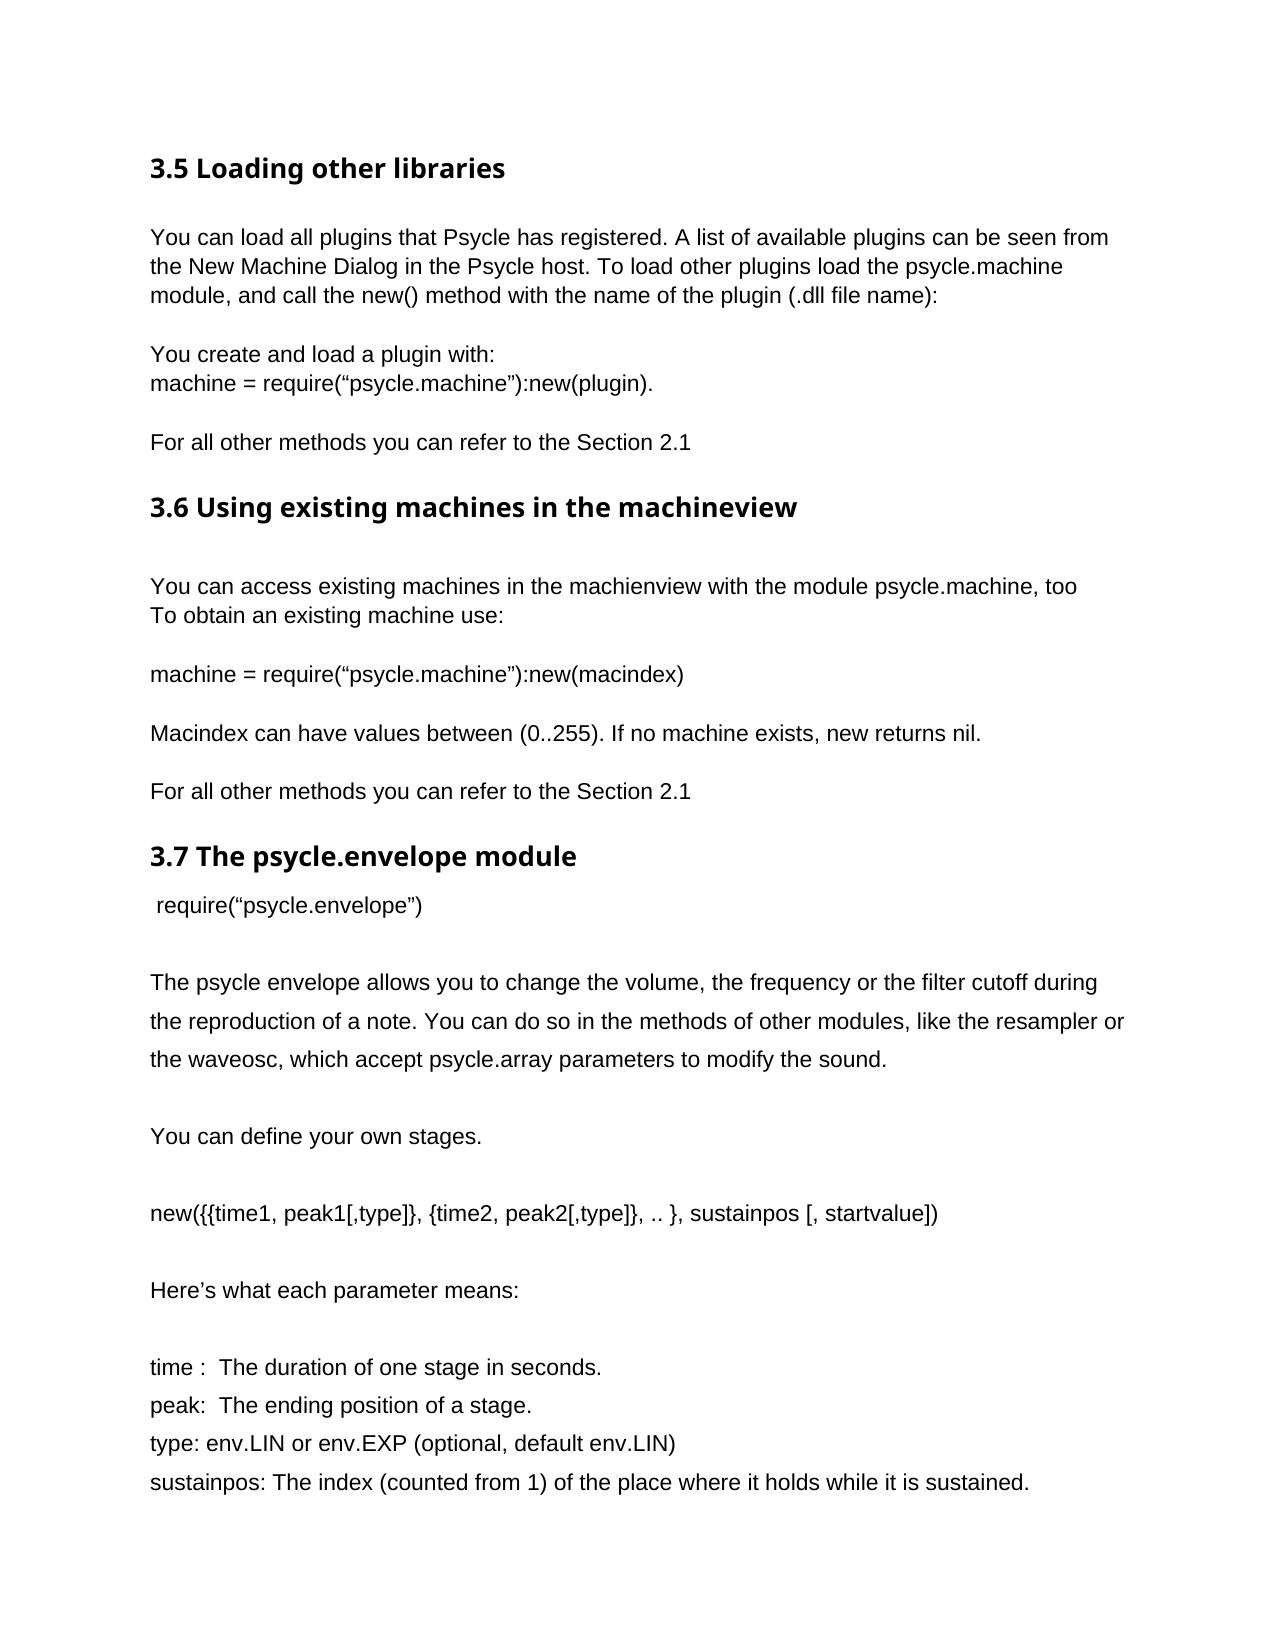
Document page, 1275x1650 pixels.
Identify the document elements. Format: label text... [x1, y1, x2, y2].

text peak: The ending position of a stage. [150, 1393, 1125, 1418]
text new({{time1, peak1[,type]}, {time2, peak2[,type]}, .. }, sustainpos [, startvalue]) [150, 1201, 1125, 1226]
text For all other methods you can refer to the Section 2.1 [150, 430, 1125, 455]
text require(“psycle.envelope”) [150, 893, 1125, 919]
text You can define your own stages. [150, 1124, 1125, 1149]
subtitle 3.5 Loading other libraries [150, 150, 1125, 187]
text The psycle envelope allows you to change the volume, the frequency or the filter cutoff during the reproduction of a note. You can do so in the methods of other modules, like the resampler or the waveosc, which accept psycle.array parameters to modify the sound. [150, 970, 1125, 1072]
text For all other methods you can refer to the Section 2.1 [150, 779, 1125, 804]
text 3.7 The psycle.envelope module [150, 838, 1125, 874]
text time : The duration of one stage in seconds. [150, 1354, 1125, 1380]
text You can access existing machines in the machienview with the module psycle.machine, too [150, 573, 1125, 599]
text machine = require(“psycle.machine”):new(plugin). [150, 371, 1125, 397]
text Macindex can have values between (0..255). If no machine exists, new returns nil. [150, 720, 1125, 746]
text sustainpos: The index (counted from 1) of the place where it holds while it is sustained. [150, 1469, 1125, 1495]
text You create and load a plugin with: [150, 342, 1125, 367]
text 3.6 Using existing machines in the machineview [150, 488, 1125, 525]
text machine = require(“psycle.machine”):new(macindex) [150, 661, 1125, 687]
text type: env.LIN or env.EXP (optional, default env.LIN) [150, 1431, 1125, 1457]
text You can load all plugins that Psycle has registered. A list of available plugins can be seen from the New Machine Dialog in the Psycle host. To load other plugins load the psycle.machine module, and call the new() method with the name of the plugin (.dll file name): [150, 224, 1125, 308]
text To obtain an existing machine use: [150, 603, 1125, 628]
text Here’s what each parameter means: [150, 1277, 1125, 1303]
